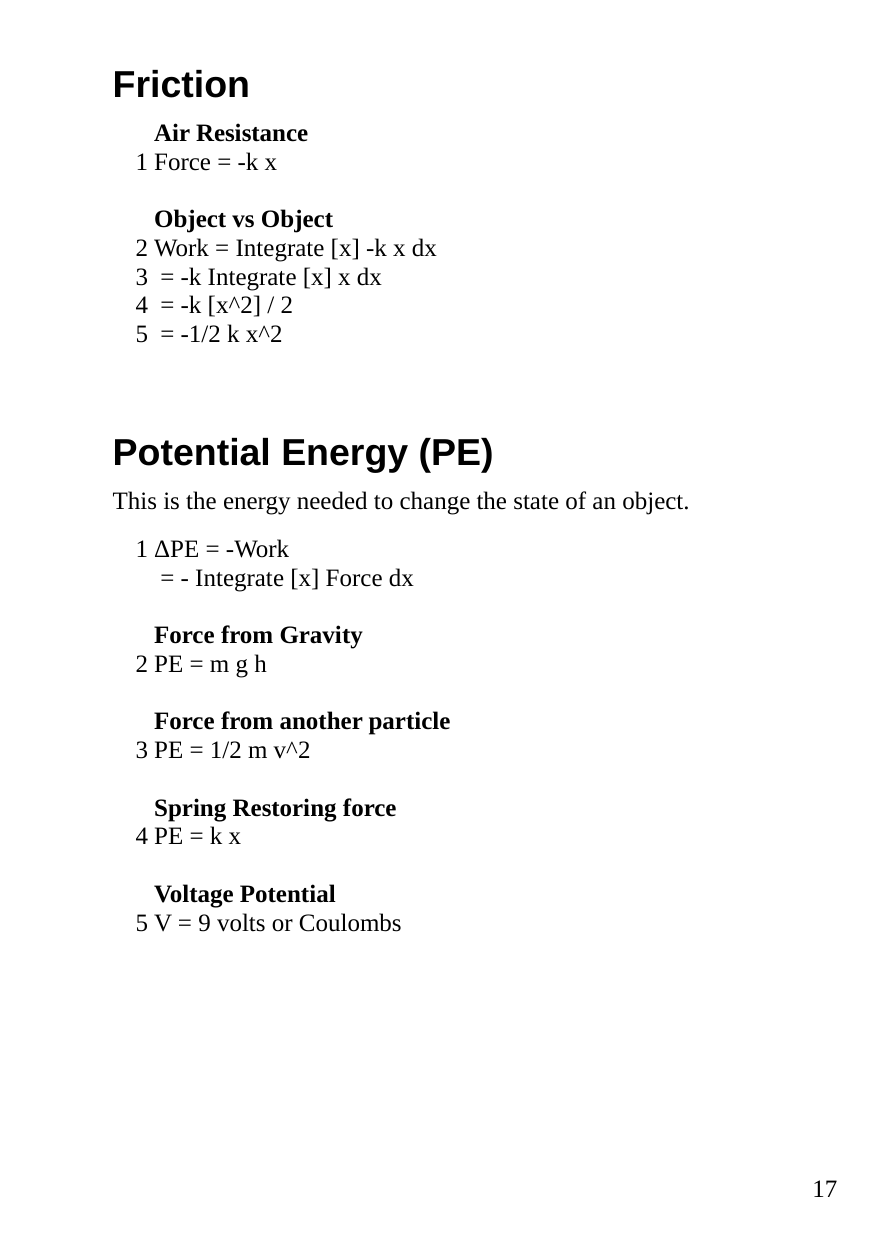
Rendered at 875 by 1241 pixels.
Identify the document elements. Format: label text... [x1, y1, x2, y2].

table_cell 2 [106, 233, 151, 262]
table_cell Force = -k x [151, 147, 809, 176]
table_cell [106, 706, 151, 735]
table_header 1 [106, 534, 151, 563]
table_cell [106, 936, 151, 965]
table_cell [106, 678, 151, 706]
table_cell Force from Gravity [151, 620, 809, 649]
table_cell [106, 764, 151, 793]
table_cell 4 [106, 821, 151, 850]
table_cell [151, 348, 809, 377]
table_cell 5 [106, 908, 151, 936]
table_cell [151, 850, 809, 879]
table_cell PE = k x [151, 821, 809, 850]
table_cell 1 [106, 147, 151, 176]
table_cell = -k Integrate [x] x dx [151, 262, 809, 291]
table_cell [106, 965, 151, 994]
table_cell 2 [106, 649, 151, 678]
table_cell [106, 879, 151, 908]
table_cell [106, 850, 151, 879]
table_cell = - Integrate [x] Force dx [151, 563, 809, 591]
text This is the energy needed to change the state of an object. [112, 486, 837, 515]
subtitle Friction [112, 62, 837, 106]
table_cell [106, 204, 151, 233]
table_cell Object vs Object [151, 204, 809, 233]
table_cell Spring Restoring force [151, 793, 809, 821]
table_cell [106, 348, 151, 377]
table_cell [151, 936, 809, 965]
table_cell 4 [106, 291, 151, 319]
table_cell 5 [106, 319, 151, 348]
table_header [106, 118, 151, 147]
table_cell [151, 965, 809, 994]
table_cell [106, 176, 151, 204]
table_header Air Resistance [151, 118, 809, 147]
table_header ΔPE = -Work [151, 534, 809, 563]
subtitle Potential Energy (PE) [112, 431, 837, 474]
table_cell [106, 563, 151, 591]
table_cell V = 9 volts or Coulombs [151, 908, 809, 936]
table_cell [151, 176, 809, 204]
table_cell Voltage Potential [151, 879, 809, 908]
table_cell [151, 678, 809, 706]
table_cell [106, 793, 151, 821]
table_cell 3 [106, 262, 151, 291]
table_cell PE = m g h [151, 649, 809, 678]
table_cell [106, 620, 151, 649]
table_cell [151, 764, 809, 793]
table_cell [151, 591, 809, 620]
table_cell = -k [x^2] / 2 [151, 291, 809, 319]
table_cell PE = 1/2 m v^2 [151, 735, 809, 764]
table_cell Work = Integrate [x] -k x dx [151, 233, 809, 262]
table_cell 3 [106, 735, 151, 764]
table_cell Force from another particle [151, 706, 809, 735]
table_cell = -1/2 k x^2 [151, 319, 809, 348]
table_cell [106, 591, 151, 620]
